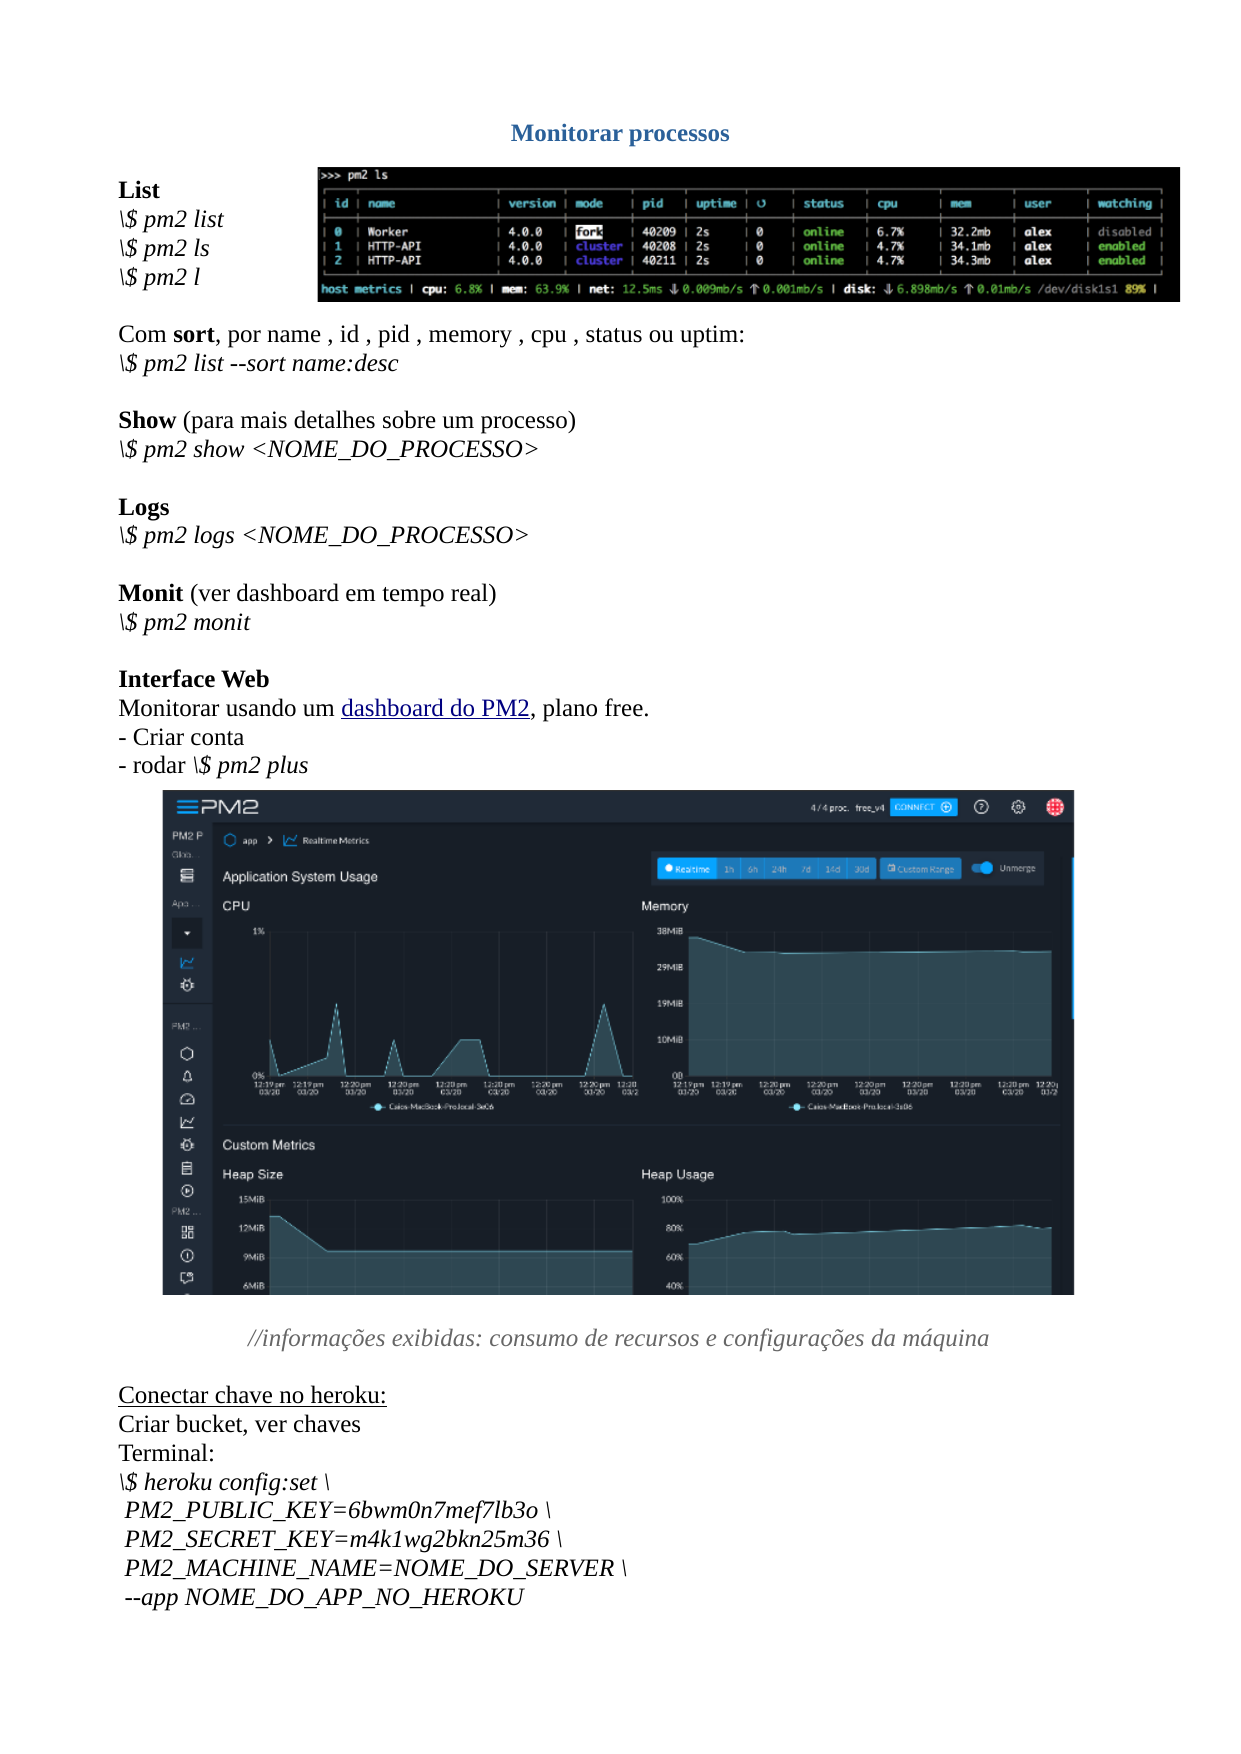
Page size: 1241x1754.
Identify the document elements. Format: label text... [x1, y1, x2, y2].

picture [317, 166, 1180, 302]
text \$ heroku config:set \ [118, 1467, 1122, 1496]
text Monit (ver dashboard em tempo real) [118, 578, 1122, 607]
text List [118, 176, 317, 204]
text \$ pm2 list --sort name:desc [118, 348, 1122, 377]
text Show (para mais detalhes sobre um processo) [118, 406, 1122, 434]
text Interface Web [118, 664, 1122, 693]
text \$ pm2 monit [118, 607, 1122, 636]
text \$ pm2 l [118, 262, 317, 291]
text Monitorar processos [118, 118, 1122, 147]
text Criar bucket, ver chaves [118, 1409, 1122, 1438]
text Logs [118, 492, 1122, 521]
text - rodar \$ pm2 plus [118, 751, 1122, 779]
text \$ pm2 ls [118, 233, 317, 262]
picture [162, 790, 1078, 1295]
text Terminal: [118, 1438, 1122, 1467]
text --app NOME_DO_APP_NO_HEROKU [118, 1582, 1122, 1611]
text Conectar chave no heroku: [118, 1381, 1122, 1409]
text - Criar conta [118, 722, 1122, 751]
text PM2_SECRET_KEY=m4k1wg2bkn25m36 \ [118, 1524, 1122, 1553]
text \$ pm2 logs <NOME_DO_PROCESSO> [118, 521, 1122, 549]
text Monitorar usando um dashboard do PM2, plano free. [118, 693, 1122, 722]
text PM2_MACHINE_NAME=NOME_DO_SERVER \ [118, 1553, 1122, 1582]
text Com sort, por name , id , pid , memory , cpu , status ou uptim: [118, 319, 1122, 348]
text //informações exibidas: consumo de recursos e configurações da máquina [118, 1323, 1122, 1352]
text \$ pm2 show <NOME_DO_PROCESSO> [118, 434, 1122, 463]
text PM2_PUBLIC_KEY=6bwm0n7mef7lb3o \ [118, 1496, 1122, 1524]
text \$ pm2 list [118, 204, 317, 233]
